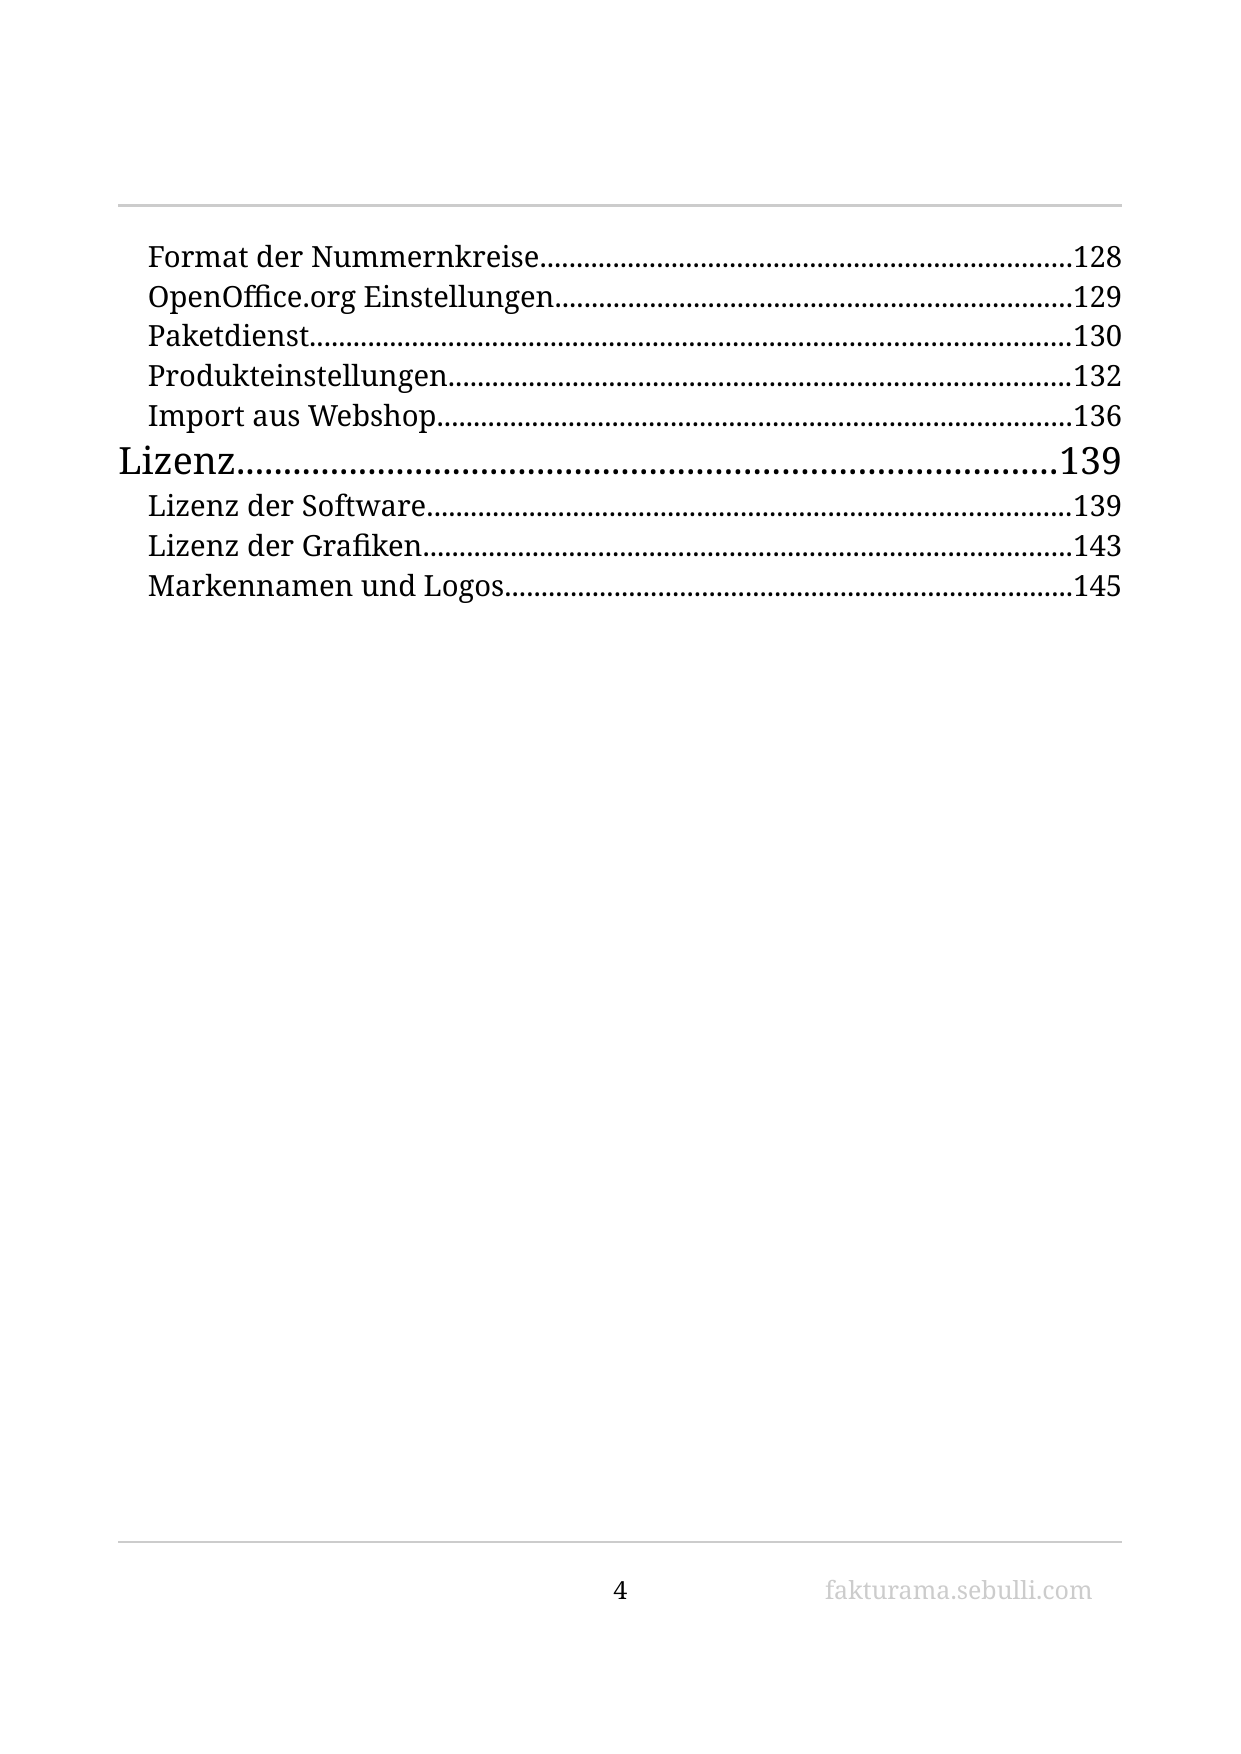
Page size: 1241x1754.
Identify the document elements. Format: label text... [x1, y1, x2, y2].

text Produkteinstellungen 132 [148, 355, 1122, 395]
text Format der Nummernkreise 128 [148, 236, 1122, 276]
text Markennamen und Logos 145 [148, 565, 1122, 605]
text Paketdienst 130 [148, 316, 1122, 355]
text Lizenz 139 [118, 434, 1122, 486]
text Lizenz der Grafiken 143 [148, 525, 1122, 565]
text OpenOffice.org Einstellungen 129 [148, 276, 1122, 316]
text Import aus Webshop 136 [148, 395, 1122, 434]
text Lizenz der Software 139 [148, 486, 1122, 525]
